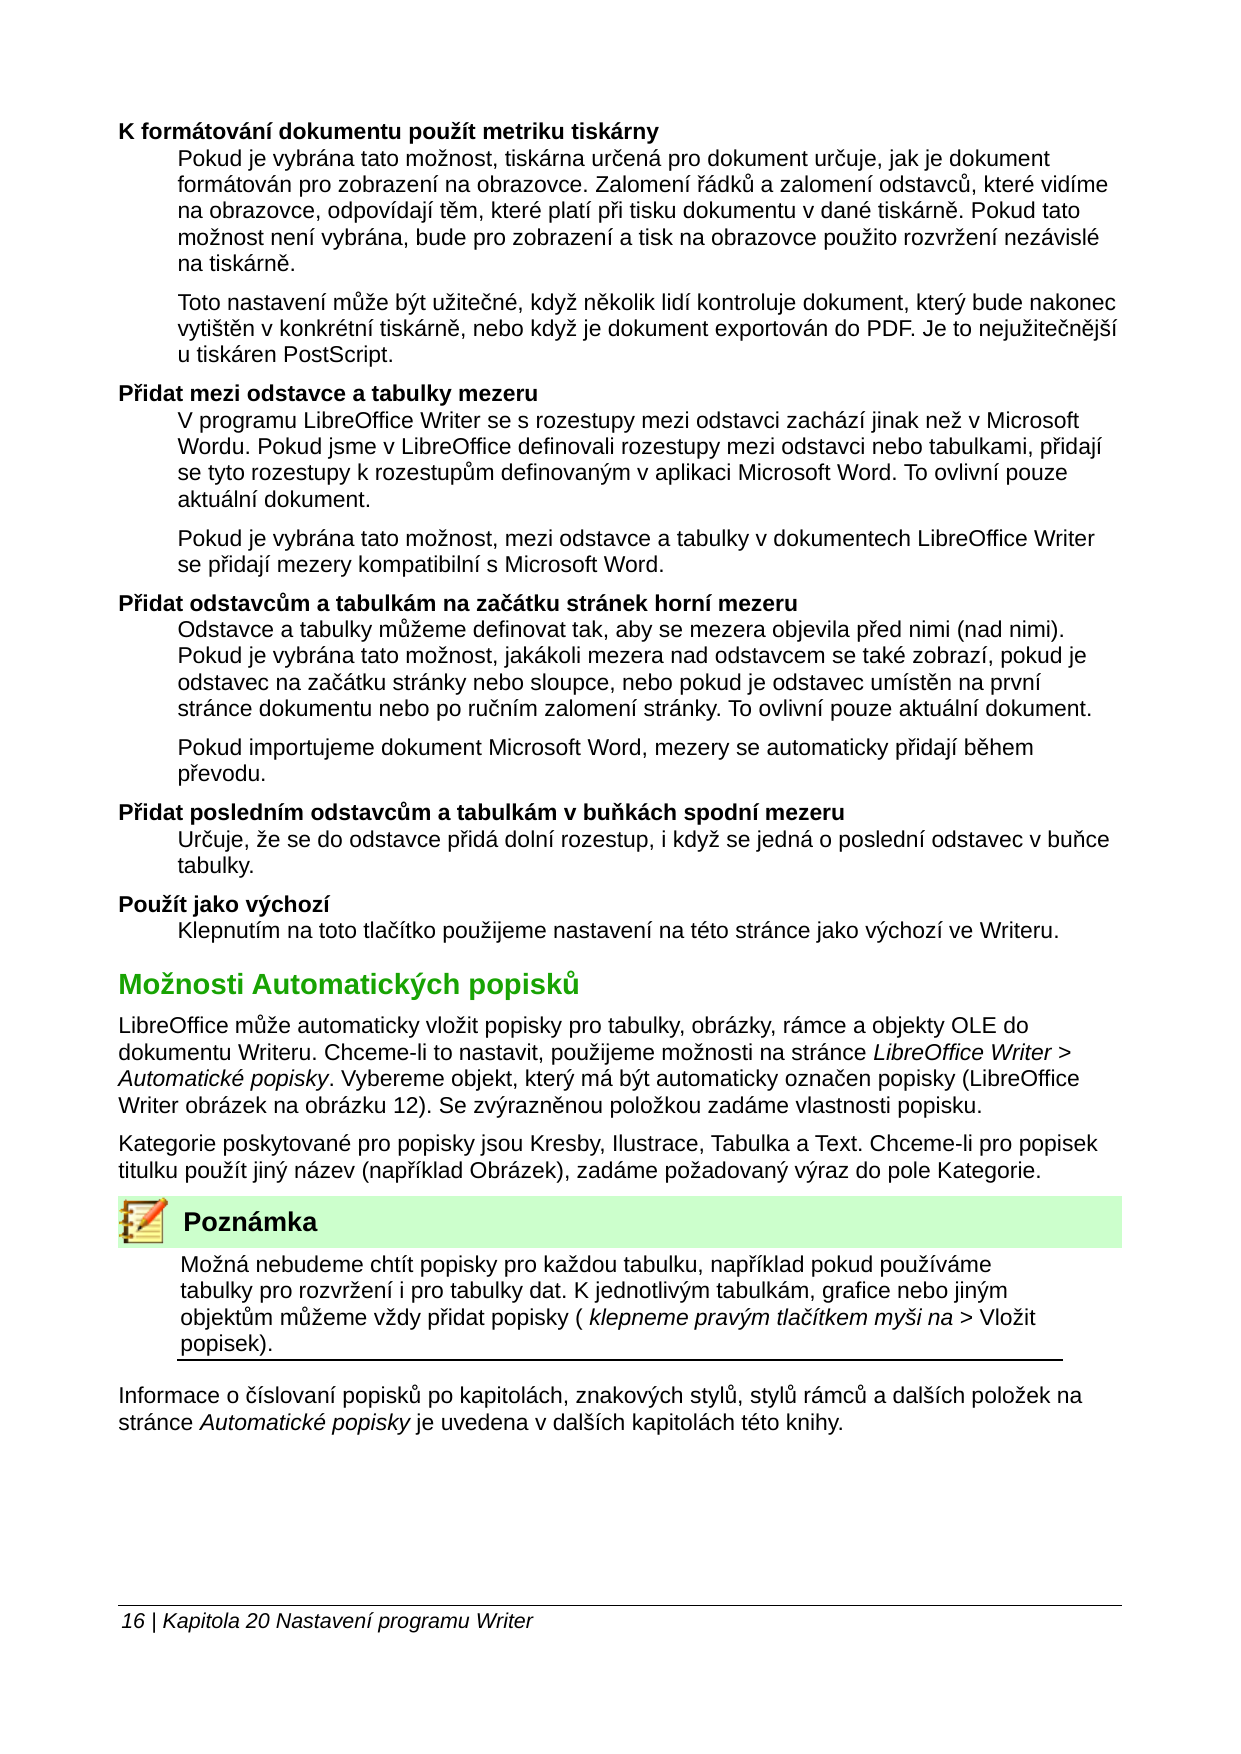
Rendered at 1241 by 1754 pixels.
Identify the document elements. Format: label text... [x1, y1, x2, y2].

subtitle Možnosti Automatických popisků [118, 967, 1122, 1001]
text Určuje, že se do odstavce přidá dolní rozestup, i když se jedná o poslední odstavec v buňce tabulky. [177, 826, 1122, 878]
text Toto nastavení může být užitečné, když několik lidí kontroluje dokument, který bude nakonec vytištěn v konkrétní tiskárně, nebo když je dokument exportován do PDF. Je to nejužitečnější u tiskáren PostScript. [177, 289, 1122, 368]
text Informace o číslovaní popisků po kapitolách, znakových stylů, stylů rámců a dalších položek na stránce Automatické popisky je uvedena v dalších kapitolách této knihy. [118, 1382, 1122, 1435]
text Klepnutím na toto tlačítko použijeme nastavení na této stránce jako výchozí ve Writeru. [177, 917, 1122, 943]
text Přidat posledním odstavcům a tabulkám v buňkách spodní mezeru [118, 799, 1122, 826]
text Pokud importujeme dokument Microsoft Word, mezery se automaticky přidají během převodu. [177, 734, 1122, 787]
picture [119, 1196, 170, 1247]
text Možná nebudeme chtít popisky pro každou tabulku, například pokud používáme tabulky pro rozvržení i pro tabulky dat. K jednotlivým tabulkám, grafice nebo jiným objektům můžeme vždy přidat popisky ( klepneme pravým tlačítkem myši na > Vložit popisek). [177, 1248, 1063, 1359]
text Pokud je vybrána tato možnost, tiskárna určená pro dokument určuje, jak je dokument formátován pro zobrazení na obrazovce. Zalomení řádků a zalomení odstavců, které vidíme na obrazovce, odpovídají těm, které platí při tisku dokumentu v dané tiskárně. Pokud tato možnost není vybrána, bude pro zobrazení a tisk na obrazovce použito rozvržení nezávislé na tiskárně. [177, 144, 1122, 276]
text Použít jako výchozí [118, 891, 1122, 917]
text K formátování dokumentu použít metriku tiskárny [118, 118, 1122, 144]
text V programu LibreOffice Writer se s rozestupy mezi odstavci zachází jinak než v Microsoft Wordu. Pokud jsme v LibreOffice definovali rozestupy mezi odstavci nebo tabulkami, přidají se tyto rozestupy k rozestupům definovaným v aplikaci Microsoft Word. To ovlivní pouze aktuální dokument. [177, 407, 1122, 512]
text Kategorie poskytované pro popisky jsou Kresby, Ilustrace, Tabulka a Text. Chceme-li pro popisek titulku použít jiný název (například Obrázek), zadáme požadovaný výraz do pole Kategorie. [118, 1130, 1122, 1183]
subtitle Poznámka [118, 1196, 1122, 1248]
text Pokud je vybrána tato možnost, mezi odstavce a tabulky v dokumentech LibreOffice Writer se přidají mezery kompatibilní s Microsoft Word. [177, 524, 1122, 577]
text LibreOffice může automaticky vložit popisky pro tabulky, obrázky, rámce a objekty OLE do dokumentu Writeru. Chceme-li to nastavit, použijeme možnosti na stránce LibreOffice Writer > Automatické popisky. Vybereme objekt, který má být automaticky označen popisky (LibreOffice Writer obrázek na obrázku 12). Se zvýrazněnou položkou zadáme vlastnosti popisku. [118, 1012, 1122, 1118]
text Přidat mezi odstavce a tabulky mezeru [118, 380, 1122, 407]
text Odstavce a tabulky můžeme definovat tak, aby se mezera objevila před nimi (nad nimi). Pokud je vybrána tato možnost, jakákoli mezera nad odstavcem se také zobrazí, pokud je odstavec na začátku stránky nebo sloupce, nebo pokud je odstavec umístěn na první stránce dokumentu nebo po ručním zalomení stránky. To ovlivní pouze aktuální dokument. [177, 616, 1122, 722]
text Přidat odstavcům a tabulkám na začátku stránek horní mezeru [118, 590, 1122, 616]
